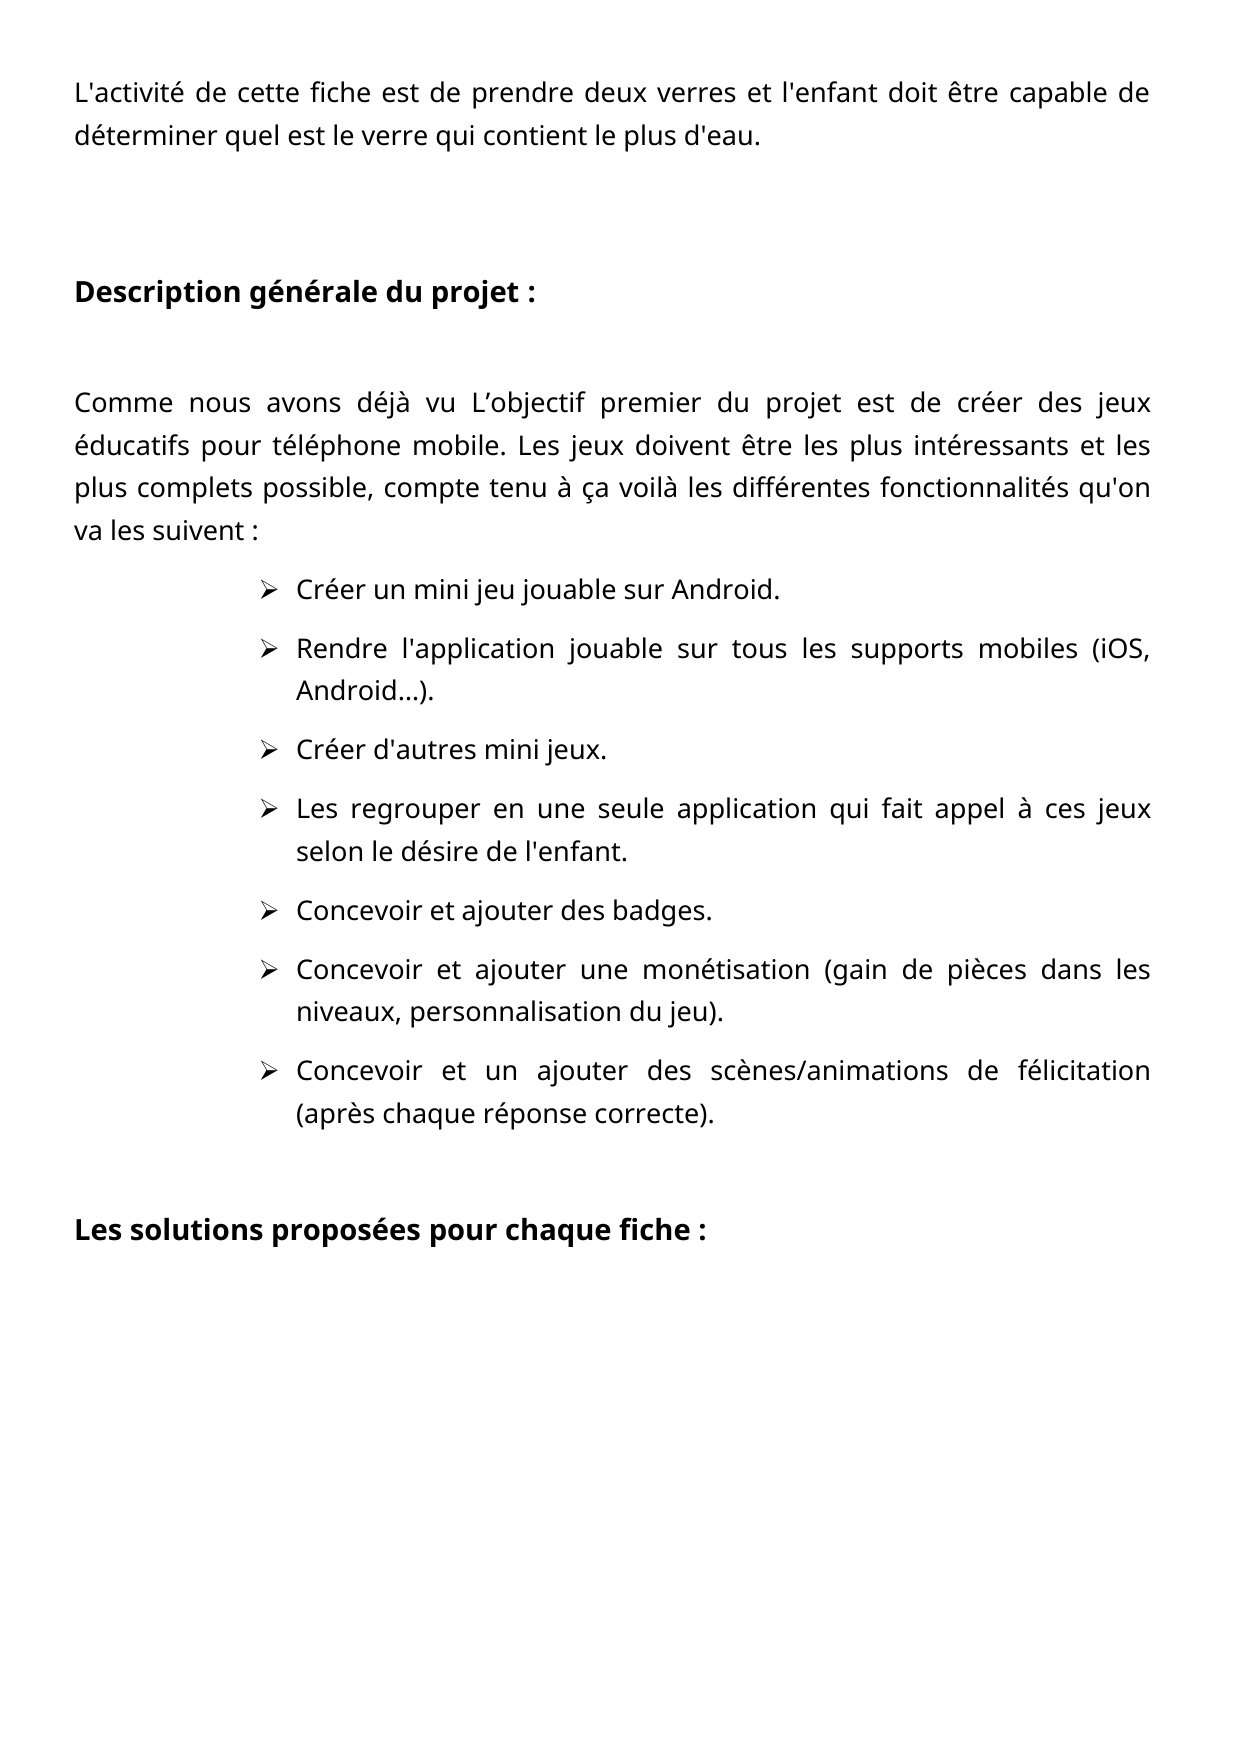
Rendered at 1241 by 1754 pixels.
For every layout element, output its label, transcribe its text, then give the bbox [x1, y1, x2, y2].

list Concevoir et un ajouter des scènes/animations de félicitation (après chaque réponse correcte). [258, 1052, 1152, 1131]
text Les solutions proposées pour chaque fiche : [74, 1209, 1152, 1249]
list Rendre l'application jouable sur tous les supports mobiles (iOS, Android…). [258, 629, 1152, 708]
list Créer d'autres mini jeux. [258, 731, 1152, 767]
text Comme nous avons déjà vu L’objectif premier du projet est de créer des jeux éducatifs pour téléphone mobile. Les jeux doivent être les plus intéressants et les plus complets possible, compte tenu à ça voilà les différentes fonctionnalités qu'on va les suivent : [74, 384, 1152, 548]
list Créer un mini jeu jouable sur Android. [258, 570, 1152, 607]
list Concevoir et ajouter des badges. [258, 891, 1152, 928]
list Les regrouper en une seule application qui fait appel à ces jeux selon le désire de l'enfant. [258, 790, 1152, 869]
text Description générale du projet : [74, 271, 1152, 311]
list Concevoir et ajouter une monétisation (gain de pièces dans les niveaux, personnalisation du jeu). [258, 950, 1152, 1029]
text L'activité de cette fiche est de prendre deux verres et l'enfant doit être capable de déterminer quel est le verre qui contient le plus d'eau. [74, 74, 1152, 153]
